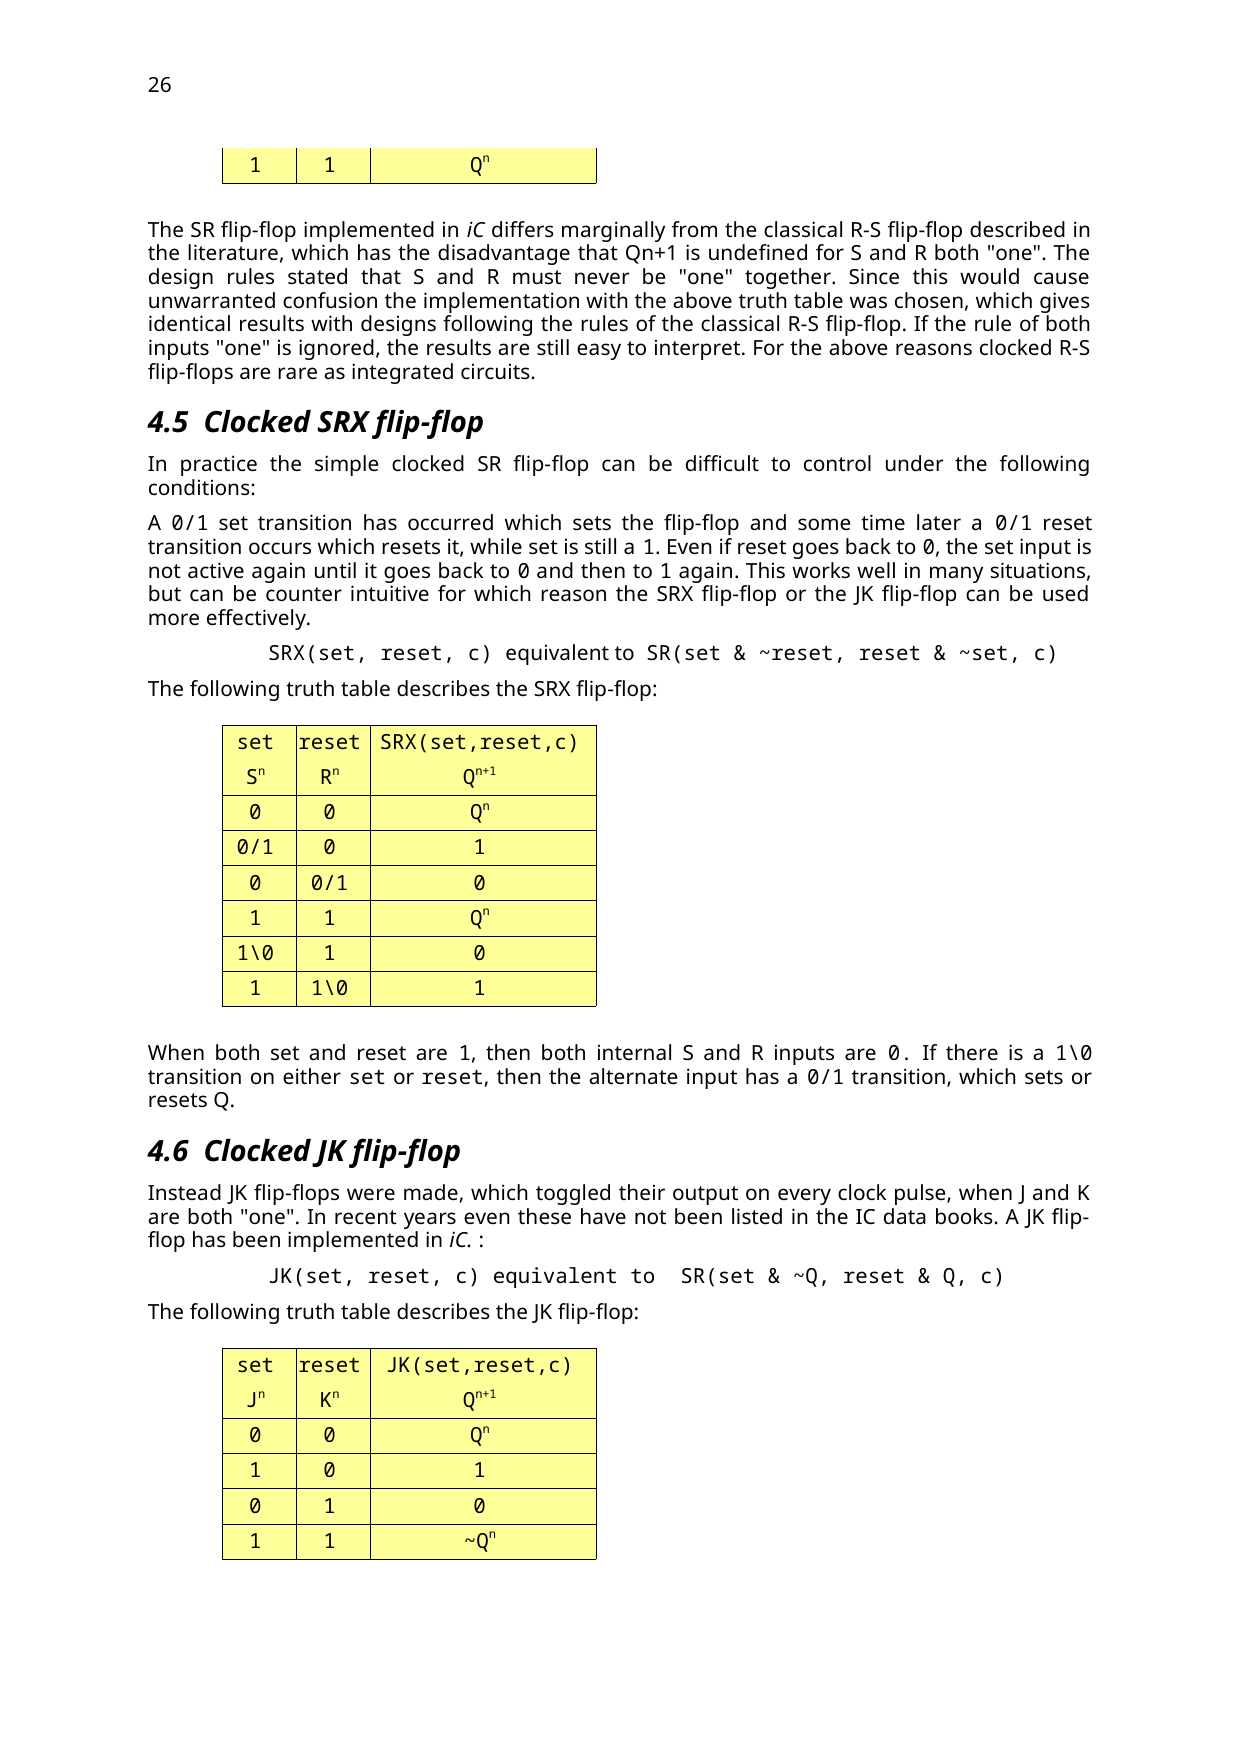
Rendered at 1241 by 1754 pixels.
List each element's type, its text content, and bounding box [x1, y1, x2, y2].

table_cell 1 [297, 148, 370, 183]
table_cell 0 [371, 937, 596, 971]
text A 0/1 set transition has occurred which sets the flip-flop and some time later a 0/1 reset transition occurs which resets it, while set is still a 1. Even if reset goes back to 0, the set input is not active again until it goes back to 0 and then to 1 again. This works well in many situations, but can be counter intuitive for which reason the SRX flip-flop or the JK flip-flop can be used more effectively. [148, 512, 1092, 630]
table_cell 1\0 [297, 972, 370, 1006]
table_header set [223, 726, 296, 760]
text The following truth table describes the JK flip-flop: [148, 1300, 1092, 1324]
table_cell 1\0 [223, 937, 296, 971]
table_cell 1 [371, 831, 596, 865]
table_cell 0 [297, 796, 370, 830]
text The SR flip-flop implemented in iC differs marginally from the classical R-S flip-flop described in the literature, which has the disadvantage that Qn+1 is undefined for S and R both "one". The design rules stated that S and R must never be "one" together. Since this would cause unwarranted confusion the implementation with the above truth table was chosen, which gives identical results with designs following the rules of the classical R-S flip-flop. If the rule of both inputs "one" is ignored, the results are still easy to interpret. For the above reasons clocked R-S flip-flops are rare as integrated circuits. [148, 218, 1092, 384]
table_cell 0/1 [223, 831, 296, 865]
table_header reset [297, 726, 370, 760]
text The following truth table describes the SRX flip-flop: [148, 677, 1092, 701]
table_cell 0 [297, 1454, 370, 1488]
table_cell 1 [223, 148, 296, 183]
subtitle Clocked SRX flip-flop [148, 402, 1092, 441]
table_cell 1 [223, 901, 296, 936]
table_cell 1 [223, 972, 296, 1006]
text JK(set, reset, c) equivalent to SR(set & ~Q, reset & Q, c) [268, 1264, 1092, 1288]
table_cell 1 [297, 901, 370, 936]
table_cell 0/1 [297, 866, 370, 900]
table_cell 0 [223, 866, 296, 900]
table_cell Qn [371, 148, 596, 183]
table_cell 0 [297, 831, 370, 865]
table_cell 1 [223, 1525, 296, 1559]
table_cell 0 [297, 1419, 370, 1453]
table_cell ~Qn [371, 1525, 596, 1559]
table_cell 1 [297, 1525, 370, 1559]
table_cell 1 [297, 1489, 370, 1524]
text When both set and reset are 1, then both internal S and R inputs are 0. If there is a 1\0 transition on either set or reset, then the alternate input has a 0/1 transition, which sets or resets Q. [148, 1042, 1092, 1113]
table_cell 1 [297, 937, 370, 971]
table_header SRX(set,reset,c) [371, 726, 596, 760]
table_cell Qn+1 [371, 1383, 596, 1418]
subtitle Clocked JK flip-flop [148, 1130, 1092, 1170]
table_cell 0 [223, 1419, 296, 1453]
table_header reset [297, 1349, 370, 1383]
table_cell 0 [371, 1489, 596, 1524]
text SRX(set, reset, c) equivalent to SR(set & ~reset, reset & ~set, c) [268, 642, 1092, 666]
table_cell Qn+1 [371, 760, 596, 795]
table_cell Sn [223, 760, 296, 795]
table_cell 0 [223, 1489, 296, 1524]
table_cell 1 [371, 1454, 596, 1488]
table_cell 1 [223, 1454, 296, 1488]
table_cell 0 [223, 796, 296, 830]
table_cell Qn [371, 1419, 596, 1453]
table_cell Kn [297, 1383, 370, 1418]
text Instead JK flip-flops were made, which toggled their output on every clock pulse, when J and K are both "one". In recent years even these have not been listed in the IC data books. A JK flip-flop has been implemented in iC. : [148, 1182, 1092, 1252]
text In practice the simple clocked SR flip-flop can be difficult to control under the following conditions: [148, 453, 1092, 500]
table_cell 1 [371, 972, 596, 1006]
table_cell Qn [371, 796, 596, 830]
table_header set [223, 1349, 296, 1383]
table_cell Jn [223, 1383, 296, 1418]
table_cell Rn [297, 760, 370, 795]
table_cell Qn [371, 901, 596, 936]
table_cell 0 [371, 866, 596, 900]
table_header JK(set,reset,c) [371, 1349, 596, 1383]
